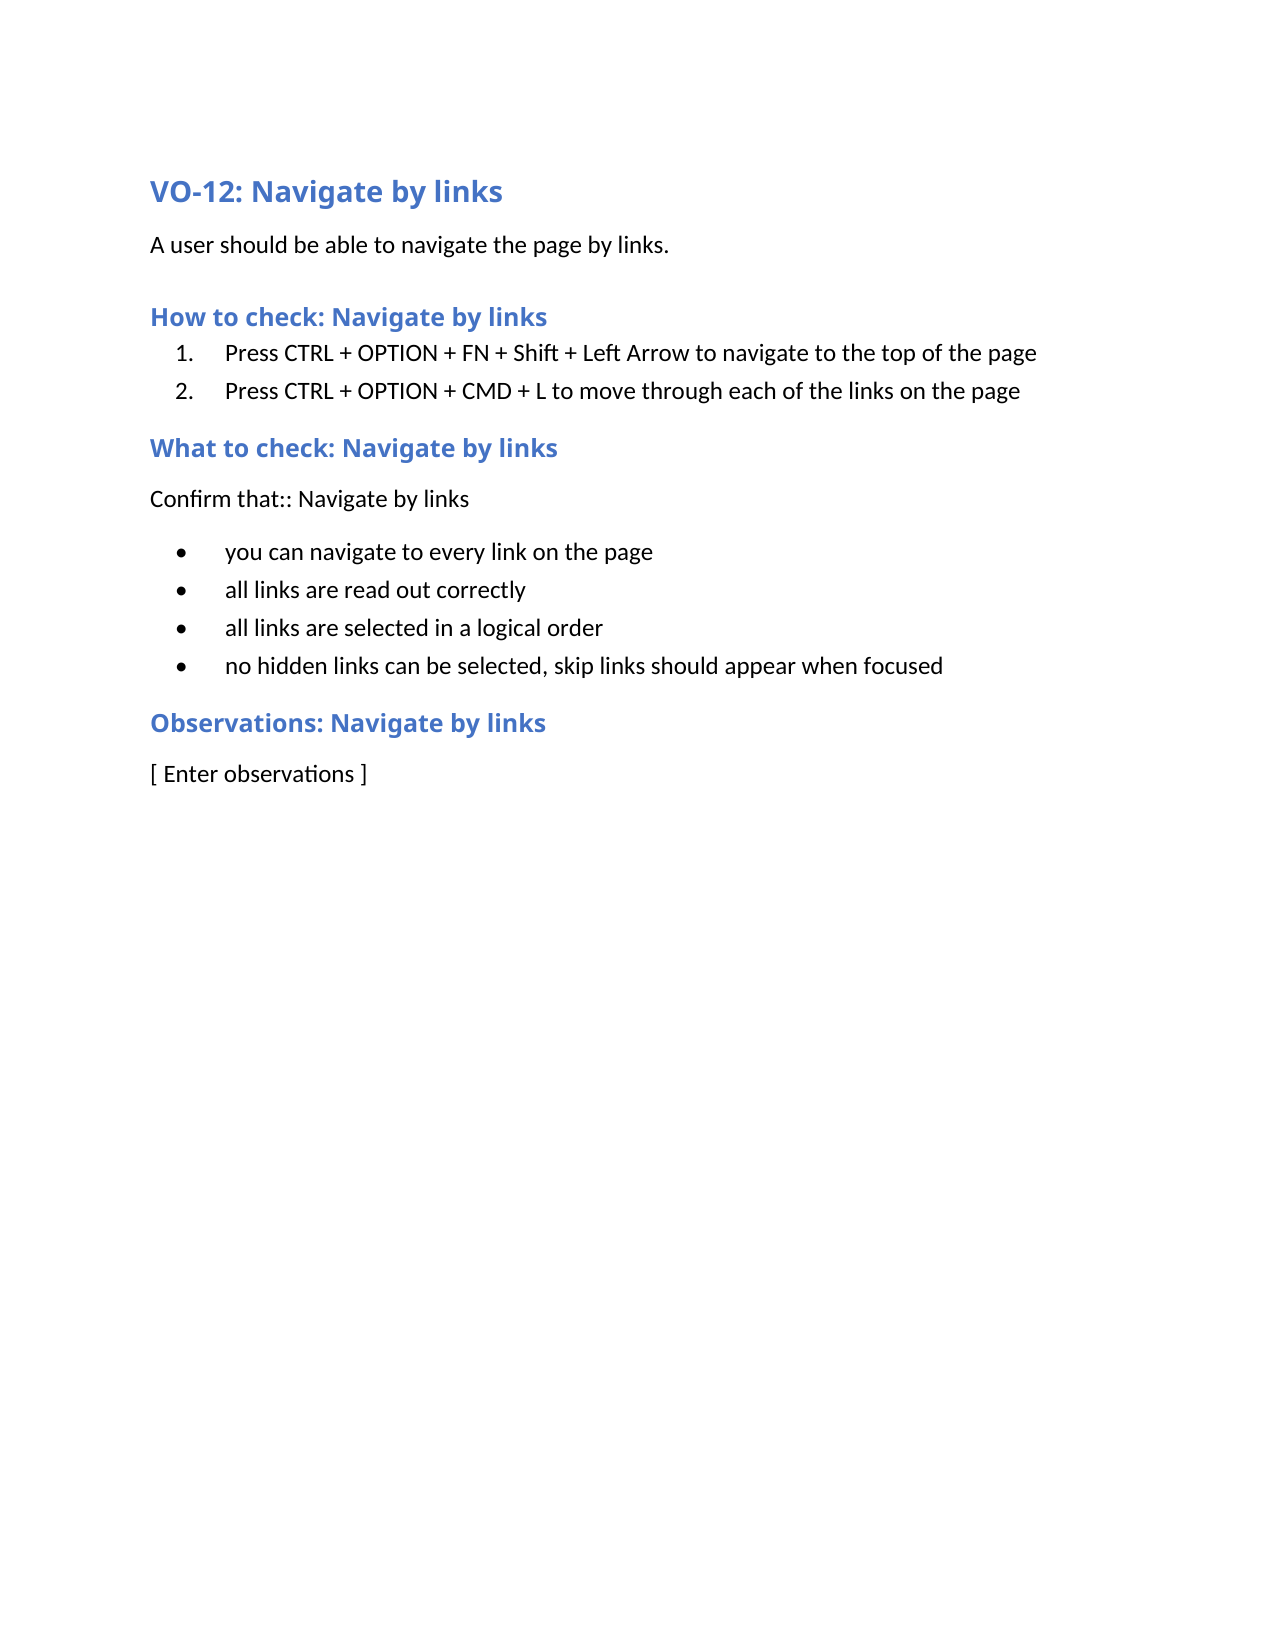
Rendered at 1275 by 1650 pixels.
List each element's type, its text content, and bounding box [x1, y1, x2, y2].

text Confirm that:: Navigate by links [150, 483, 1125, 514]
text [ Enter observations ] [150, 758, 1125, 789]
list Press CTRL + OPTION + FN + Shift + Left Arrow to navigate to the top of the page [175, 337, 1125, 368]
list all links are read out correctly [175, 574, 1125, 605]
list all links are selected in a logical order [175, 612, 1125, 643]
list you can navigate to every link on the page [175, 536, 1125, 567]
text A user should be able to navigate the page by links. [150, 229, 1125, 260]
subtitle VO-12: Navigate by links [150, 171, 1125, 211]
subtitle What to check: Navigate by links [150, 430, 1125, 464]
list Press CTRL + OPTION + CMD + L to move through each of the links on the page [175, 375, 1125, 406]
list no hidden links can be selected, skip links should appear when focused [175, 650, 1125, 681]
subtitle Observations: Navigate by links [150, 705, 1125, 739]
subtitle How to check: Navigate by links [150, 299, 1125, 333]
